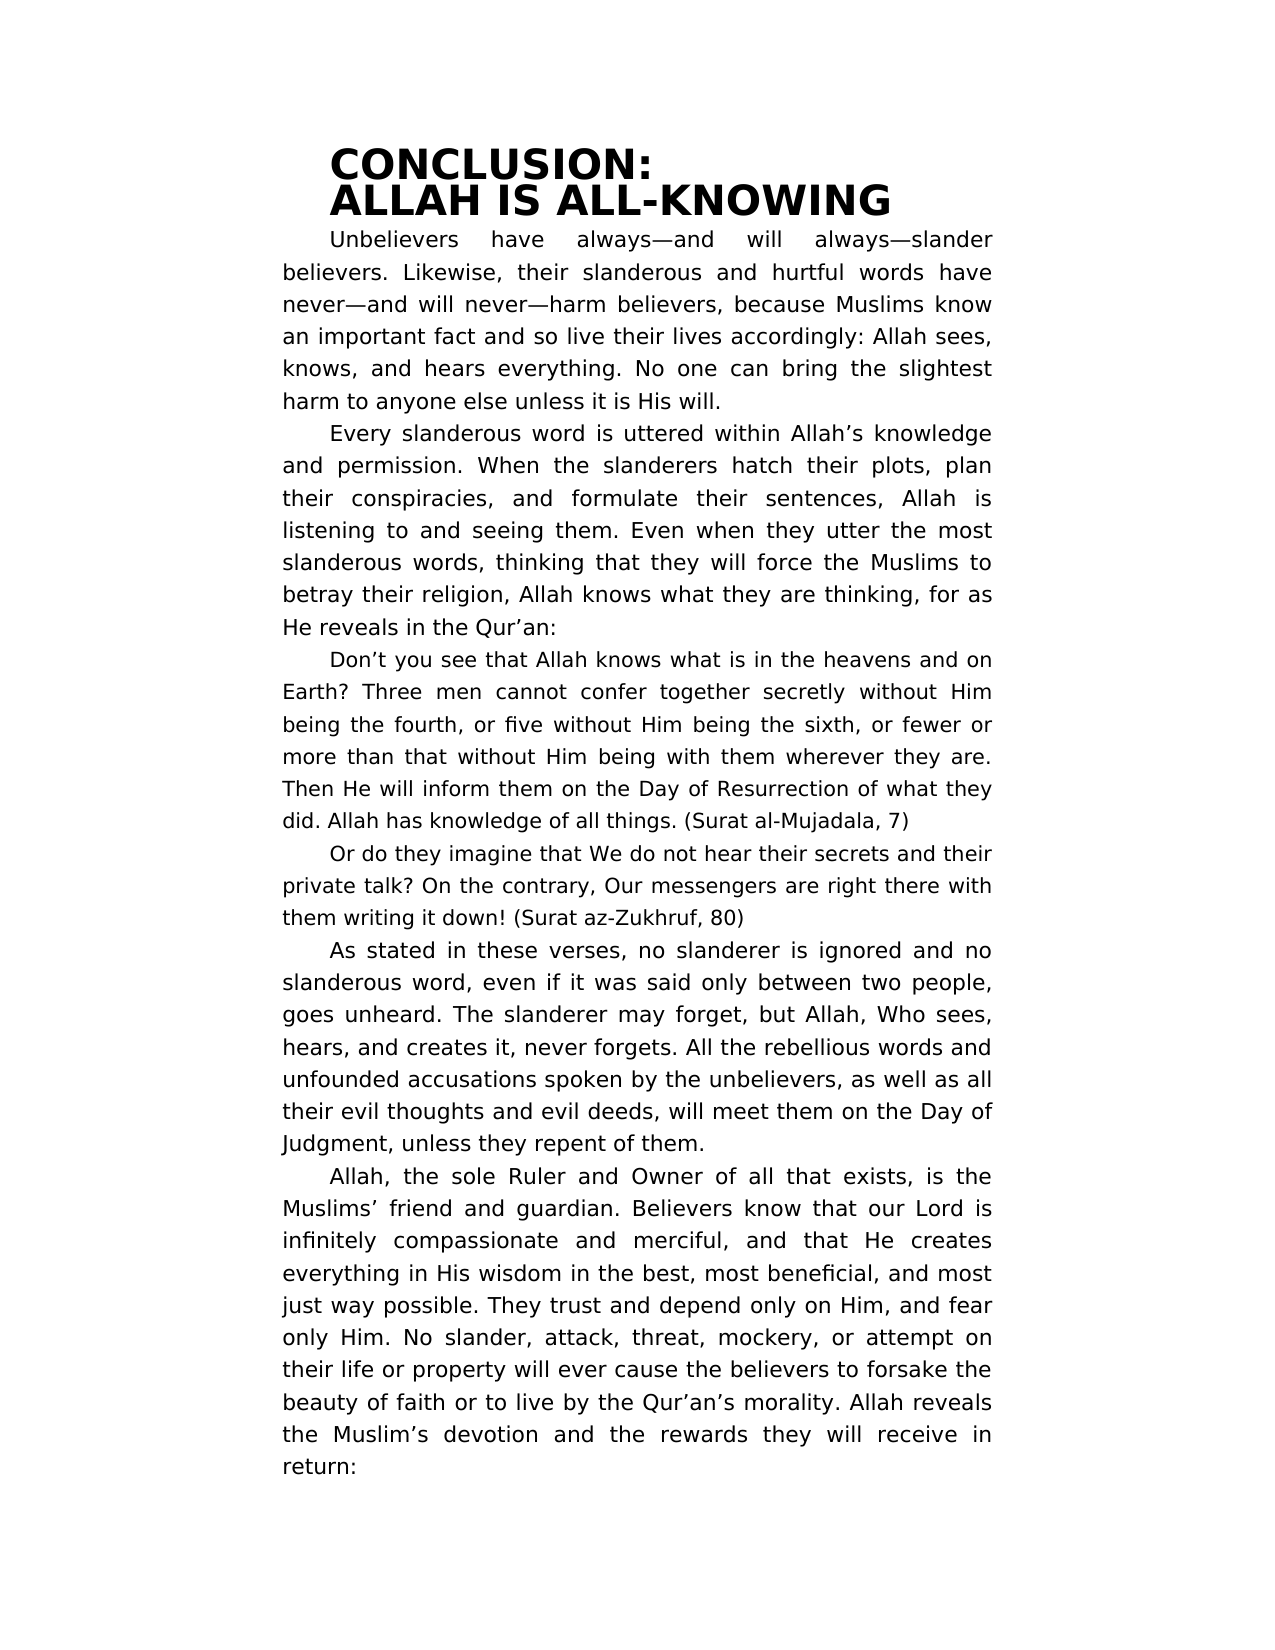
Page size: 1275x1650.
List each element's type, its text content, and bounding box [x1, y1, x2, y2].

text As stated in these verses, no slanderer is ignored and no slanderous word, even if it was said only between two people, goes unheard. The slanderer may forget, but Allah, Who sees, hears, and creates it, never forgets. All the rebellious words and unfounded accusations spoken by the unbelievers, as well as all their evil thoughts and evil deeds, will meet them on the Day of Judgment, unless they repent of them. [282, 932, 993, 1158]
text Allah, the sole Ruler and Owner of all that exists, is the Muslims’ friend and guardian. Believers know that our Lord is infinitely compassionate and merciful, and that He creates everything in His wisdom in the best, most beneficial, and most just way possible. They trust and depend only on Him, and fear only Him. No slander, attack, threat, mockery, or attempt on their life or property will ever cause the believers to forsake the beauty of faith or to live by the Qur’an’s morality. Allah reveals the Muslim’s devotion and the rewards they will receive in return: [282, 1158, 993, 1481]
text Unbelievers have always—and will always—slander believers. Likewise, their slanderous and hurtful words have never—and will never—harm believers, because Muslims know an important fact and so live their lives accordingly: Allah sees, knows, and hears everything. No one can bring the slightest harm to anyone else unless it is His will. [282, 222, 993, 416]
text Don’t you see that Allah knows what is in the heavens and on Earth? Three men cannot confer together secretly without Him being the fourth, or five without Him being the sixth, or fewer or more than that without Him being with them wherever they are. Then He will inform them on the Day of Resurrection of what they did. Allah has knowledge of all things. (Surat al-Mujadala, 7) [282, 642, 993, 835]
text Every slanderous word is uttered within Allah’s knowledge and permission. When the slanderers hatch their plots, plan their conspiracies, and formulate their sentences, Allah is listening to and seeing them. Even when they utter the most slanderous words, thinking that they will force the Muslims to betray their religion, Allah knows what they are thinking, for as He reveals in the Qur’an: [282, 416, 993, 642]
text Or do they imagine that We do not hear their secrets and their private talk? On the contrary, Our messengers are right there with them writing it down! (Surat az-Zukhruf, 80) [282, 835, 993, 932]
text CONCLUSION: [329, 154, 993, 185]
text ALLAH IS ALL-KNOWING [282, 189, 993, 222]
